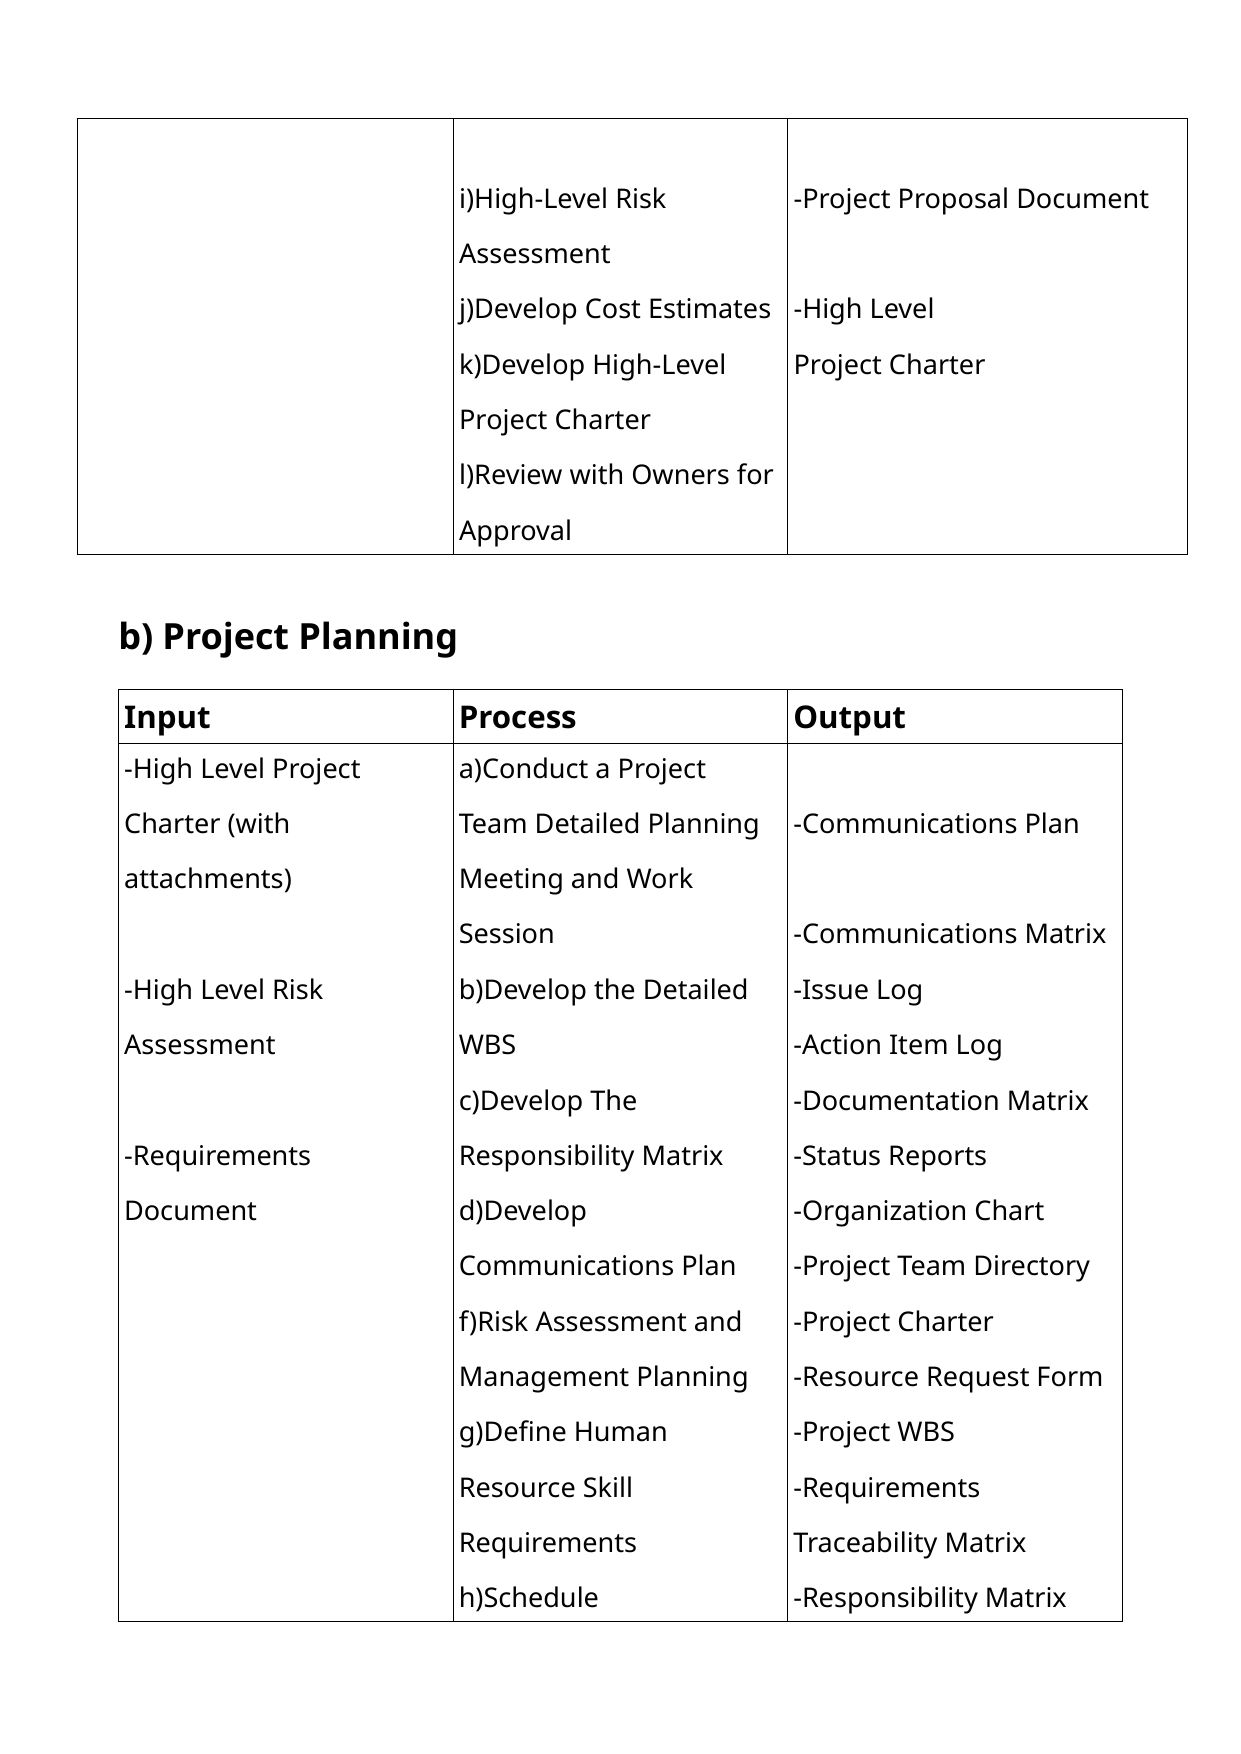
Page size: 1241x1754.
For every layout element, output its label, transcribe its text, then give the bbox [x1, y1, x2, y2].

table_cell i)High-Level Risk Assessment j)Develop Cost Estimates k)Develop High-Level Project Charter l)Review with Owners for Approval [454, 119, 787, 554]
table_header Input [119, 690, 453, 743]
table_cell [78, 119, 453, 554]
text b) Project Planning [118, 611, 1122, 660]
table_cell -Project Proposal Document -High Level Project Charter [788, 119, 1187, 554]
table_header Process [454, 690, 787, 743]
table_header Output [788, 690, 1122, 743]
table_cell -Communications Plan -Communications Matrix -Issue Log -Action Item Log -Documentation Matrix -Status Reports -Organization Chart -Project Team Directory -Project Charter -Resource Request Form -Project WBS -Requirements Traceability Matrix -Responsibility Matrix [788, 744, 1122, 1621]
table_cell a)Conduct a Project Team Detailed Planning Meeting and Work Session b)Develop the Detailed WBS c)Develop The Responsibility Matrix d)Develop Communications Plan f)Risk Assessment and Management Planning g)Define Human Resource Skill Requirements h)Schedule [454, 744, 787, 1621]
table_cell -High Level Project Charter (with attachments) -High Level Risk Assessment -Requirements Document [119, 744, 453, 1621]
